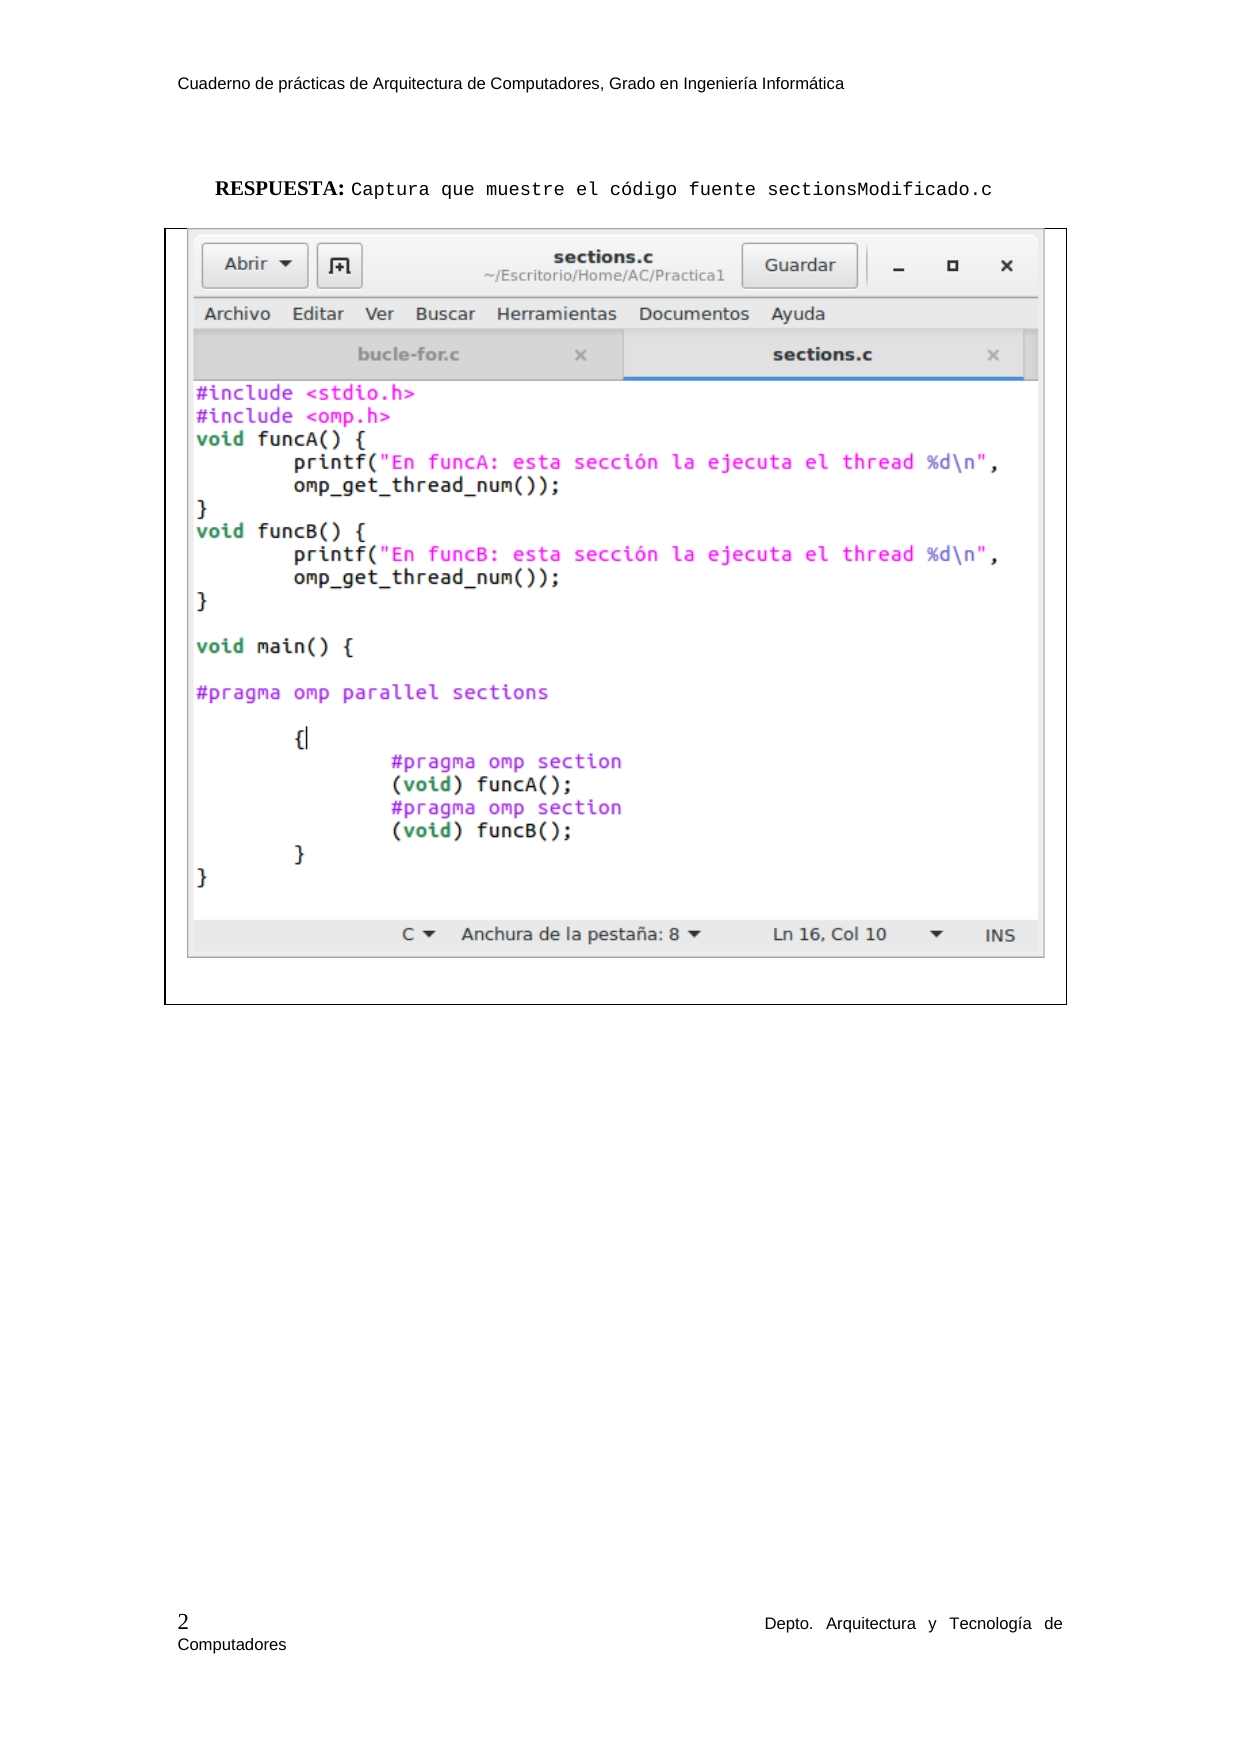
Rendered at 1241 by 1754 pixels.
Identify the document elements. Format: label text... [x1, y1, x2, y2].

table_header [166, 958, 1066, 1004]
picture [187, 228, 1045, 958]
table_header [1045, 229, 1066, 957]
text RESPUESTA: Captura que muestre el código fuente sectionsModificado.c [215, 174, 1063, 201]
table_header [166, 229, 187, 957]
